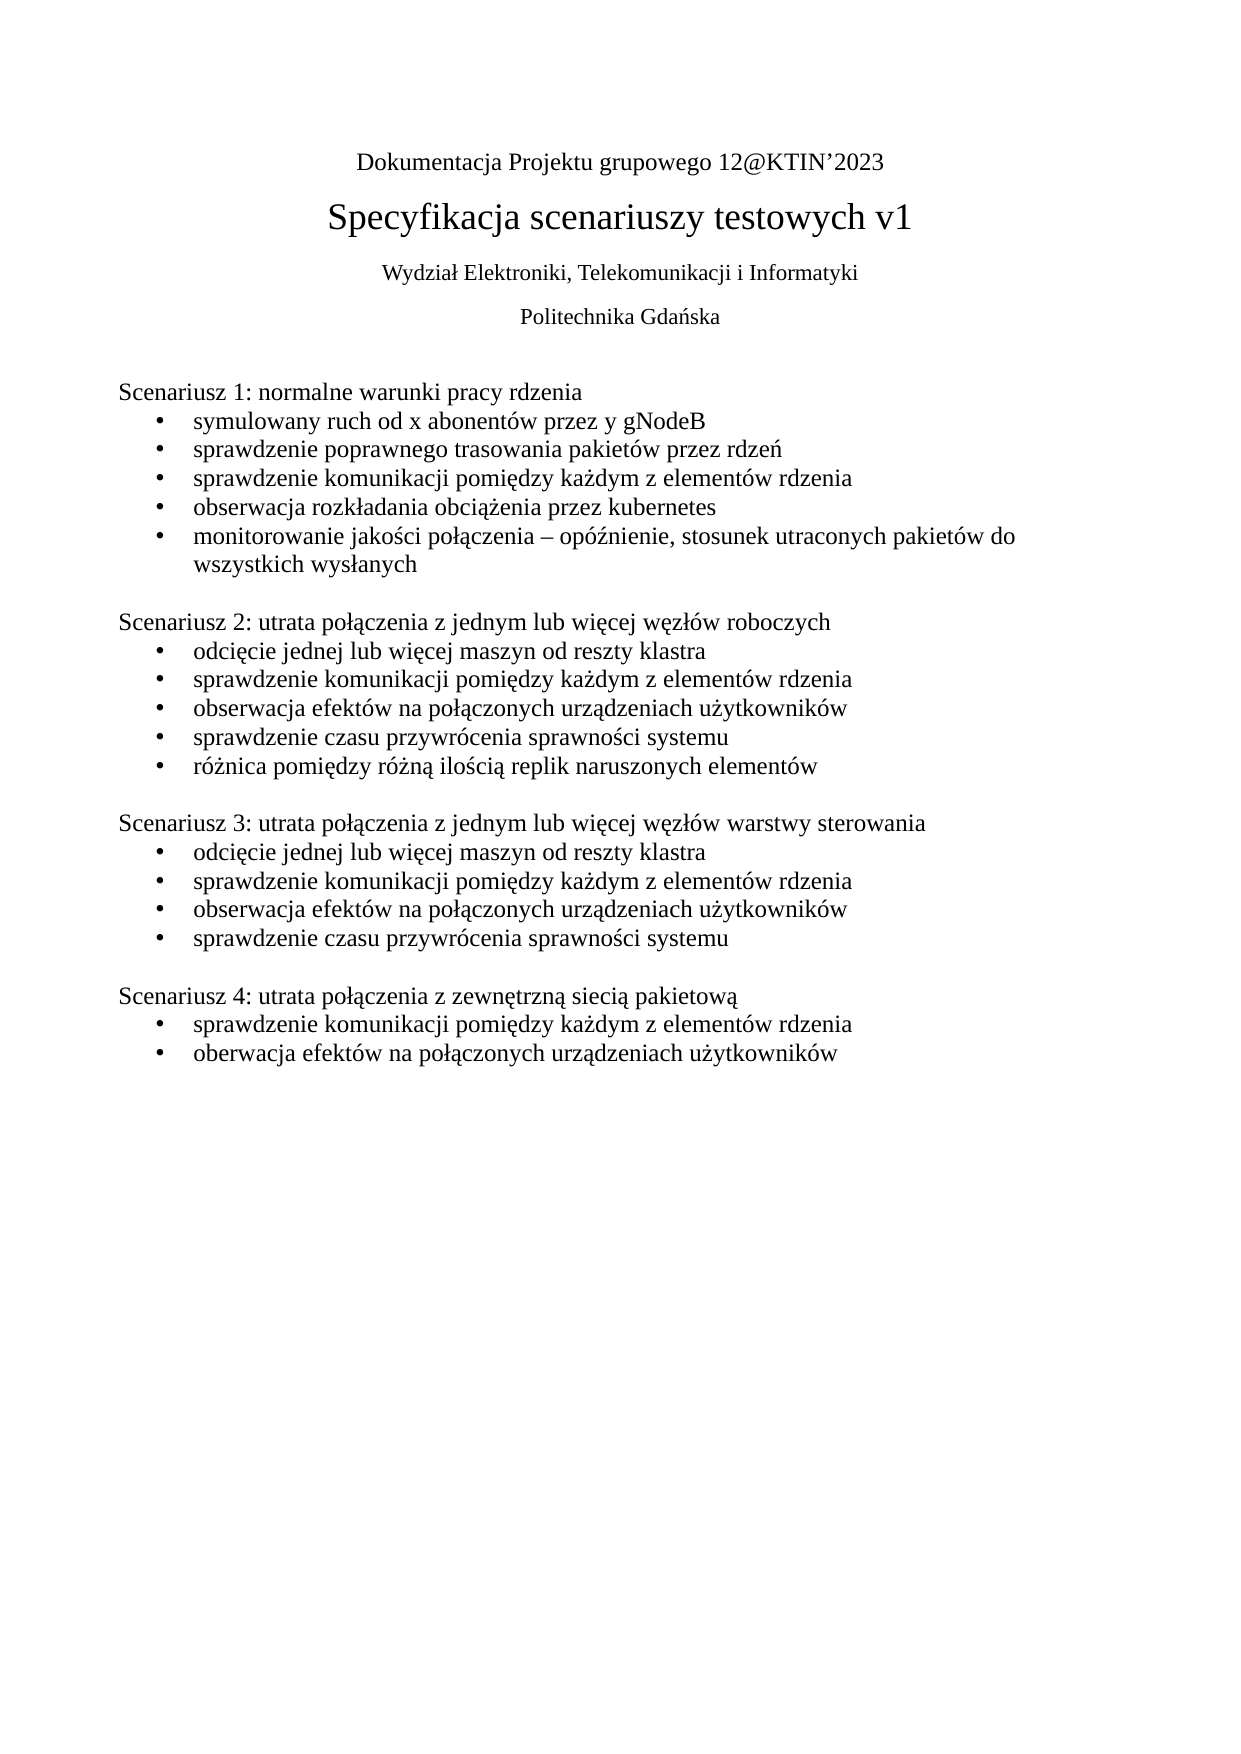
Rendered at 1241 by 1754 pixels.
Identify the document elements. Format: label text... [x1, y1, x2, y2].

list obserwacja efektów na połączonych urządzeniach użytkowników [156, 693, 1122, 722]
text Scenariusz 1: normalne warunki pracy rdzenia [118, 377, 1122, 406]
list monitorowanie jakości połączenia – opóźnienie, stosunek utraconych pakietów do wszystkich wysłanych [156, 521, 1122, 578]
list sprawdzenie czasu przywrócenia sprawności systemu [156, 923, 1122, 952]
list sprawdzenie czasu przywrócenia sprawności systemu [156, 722, 1122, 751]
text Scenariusz 3: utrata połączenia z jednym lub więcej węzłów warstwy sterowania [118, 808, 1122, 837]
list obserwacja rozkładania obciążenia przez kubernetes [156, 492, 1122, 521]
list symulowany ruch od x abonentów przez y gNodeB [156, 406, 1122, 434]
list sprawdzenie komunikacji pomiędzy każdym z elementów rdzenia [156, 1009, 1122, 1038]
list oberwacja efektów na połączonych urządzeniach użytkowników [156, 1038, 1122, 1067]
list odcięcie jednej lub więcej maszyn od reszty klastra [156, 636, 1122, 664]
text Politechnika Gdańska [118, 303, 1122, 330]
text Scenariusz 2: utrata połączenia z jednym lub więcej węzłów roboczych [118, 607, 1122, 636]
list sprawdzenie komunikacji pomiędzy każdym z elementów rdzenia [156, 664, 1122, 693]
list sprawdzenie komunikacji pomiędzy każdym z elementów rdzenia [156, 866, 1122, 894]
list odcięcie jednej lub więcej maszyn od reszty klastra [156, 837, 1122, 866]
text Wydział Elektroniki, Telekomunikacji i Informatyki [118, 259, 1122, 285]
list sprawdzenie poprawnego trasowania pakietów przez rdzeń [156, 434, 1122, 463]
text Scenariusz 4: utrata połączenia z zewnętrzną siecią pakietową [118, 981, 1122, 1009]
list obserwacja efektów na połączonych urządzeniach użytkowników [156, 894, 1122, 923]
list różnica pomiędzy różną ilością replik naruszonych elementów [156, 751, 1122, 779]
text Dokumentacja Projektu grupowego 12@KTIN’2023 [118, 147, 1122, 176]
list sprawdzenie komunikacji pomiędzy każdym z elementów rdzenia [156, 463, 1122, 492]
text Specyfikacja scenariuszy testowych v1 [118, 194, 1122, 238]
